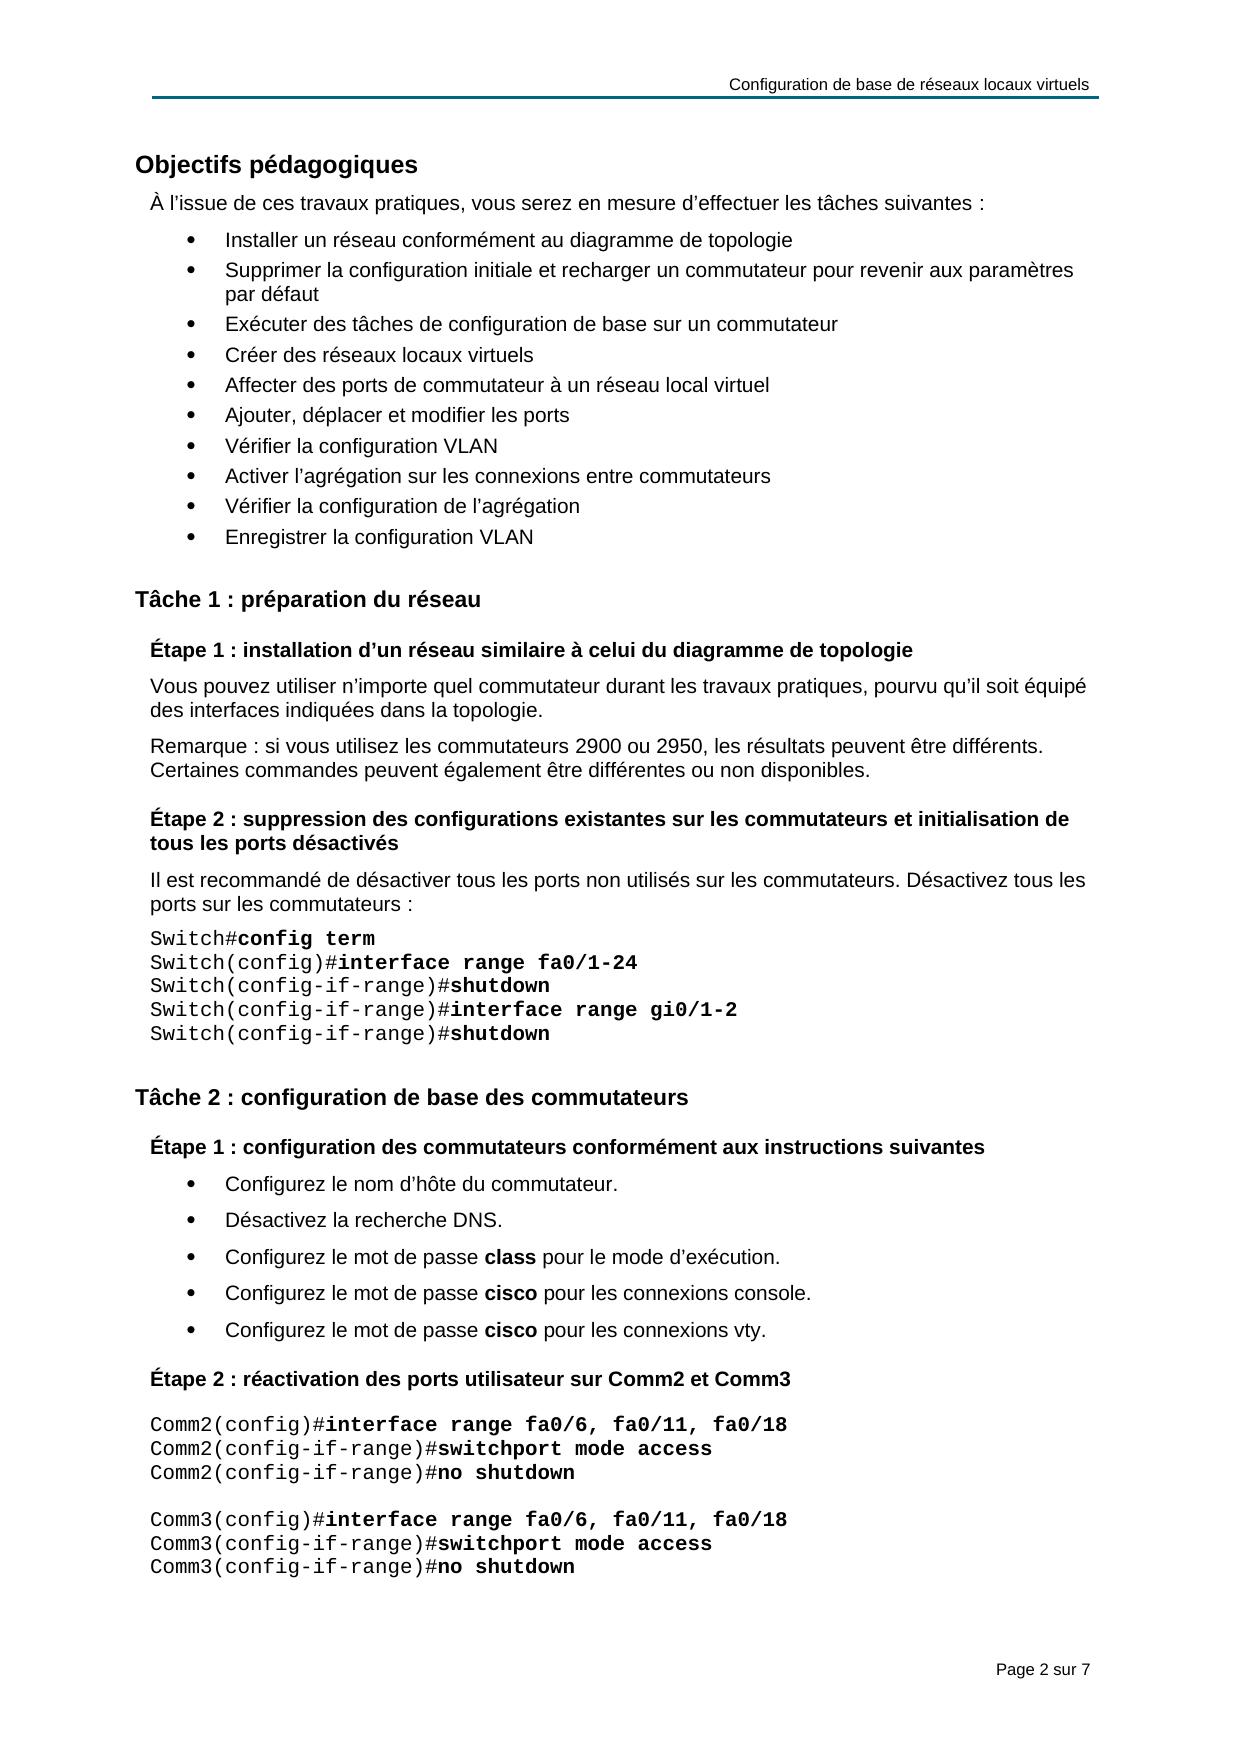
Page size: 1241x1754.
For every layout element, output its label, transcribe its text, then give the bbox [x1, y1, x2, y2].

list Créer des réseaux locaux virtuels [187, 343, 1090, 367]
text Switch(config-if-range)#interface range gi0/1-2 [150, 999, 1090, 1023]
text À l’issue de ces travaux pratiques, vous serez en mesure d’effectuer les tâches suivantes : [150, 191, 1090, 215]
list Vérifier la configuration de l’agrégation [187, 494, 1090, 518]
text Étape 1 : configuration des commutateurs conformément aux instructions suivantes [150, 1135, 1090, 1159]
text Comm2(config-if-range)#switchport mode access [150, 1438, 1090, 1462]
list Exécuter des tâches de configuration de base sur un commutateur [187, 312, 1090, 336]
list Ajouter, déplacer et modifier les ports [187, 403, 1090, 427]
list Configurez le mot de passe cisco pour les connexions vty. [187, 1318, 1090, 1342]
text Étape 2 : réactivation des ports utilisateur sur Comm2 et Comm3 [150, 1367, 1090, 1391]
list Désactivez la recherche DNS. [187, 1208, 1090, 1232]
text Vous pouvez utiliser n’importe quel commutateur durant les travaux pratiques, pourvu qu’il soit équipé des interfaces indiquées dans la topologie. [150, 674, 1090, 722]
text Comm3(config-if-range)#switchport mode access [150, 1533, 1090, 1556]
text Il est recommandé de désactiver tous les ports non utilisés sur les commutateurs. Désactivez tous les ports sur les commutateurs : [150, 868, 1090, 916]
text Switch#config term [150, 928, 1090, 952]
text Comm2(config-if-range)#no shutdown [150, 1462, 1090, 1485]
subtitle Objectifs pédagogiques [135, 150, 1090, 179]
text Switch(config)#interface range fa0/1-24 [150, 952, 1090, 975]
text Tâche 1 : préparation du réseau [135, 586, 1090, 612]
text Switch(config-if-range)#shutdown [150, 1023, 1090, 1046]
list Affecter des ports de commutateur à un réseau local virtuel [187, 373, 1090, 397]
text Étape 2 : suppression des configurations existantes sur les commutateurs et initialisation de tous les ports désactivés [150, 807, 1090, 855]
list Supprimer la configuration initiale et recharger un commutateur pour revenir aux paramètres par défaut [187, 258, 1090, 306]
list Activer l’agrégation sur les connexions entre commutateurs [187, 464, 1090, 488]
list Configurez le nom d’hôte du commutateur. [187, 1172, 1090, 1196]
list Configurez le mot de passe class pour le mode d’exécution. [187, 1245, 1090, 1269]
list Vérifier la configuration VLAN [187, 433, 1090, 458]
text Comm3(config)#interface range fa0/6, fa0/11, fa0/18 [150, 1509, 1090, 1533]
text Comm3(config-if-range)#no shutdown [150, 1556, 1090, 1580]
text Remarque : si vous utilisez les commutateurs 2900 ou 2950, les résultats peuvent être différents. Certaines commandes peuvent également être différentes ou non disponibles. [150, 734, 1090, 782]
list Installer un réseau conformément au diagramme de topologie [187, 228, 1090, 252]
list Configurez le mot de passe cisco pour les connexions console. [187, 1281, 1090, 1305]
text Tâche 2 : configuration de base des commutateurs [135, 1084, 1090, 1110]
list Enregistrer la configuration VLAN [187, 524, 1090, 548]
text Étape 1 : installation d’un réseau similaire à celui du diagramme de topologie [150, 637, 1090, 661]
text Comm2(config)#interface range fa0/6, fa0/11, fa0/18 [150, 1414, 1090, 1438]
text Switch(config-if-range)#shutdown [150, 975, 1090, 999]
